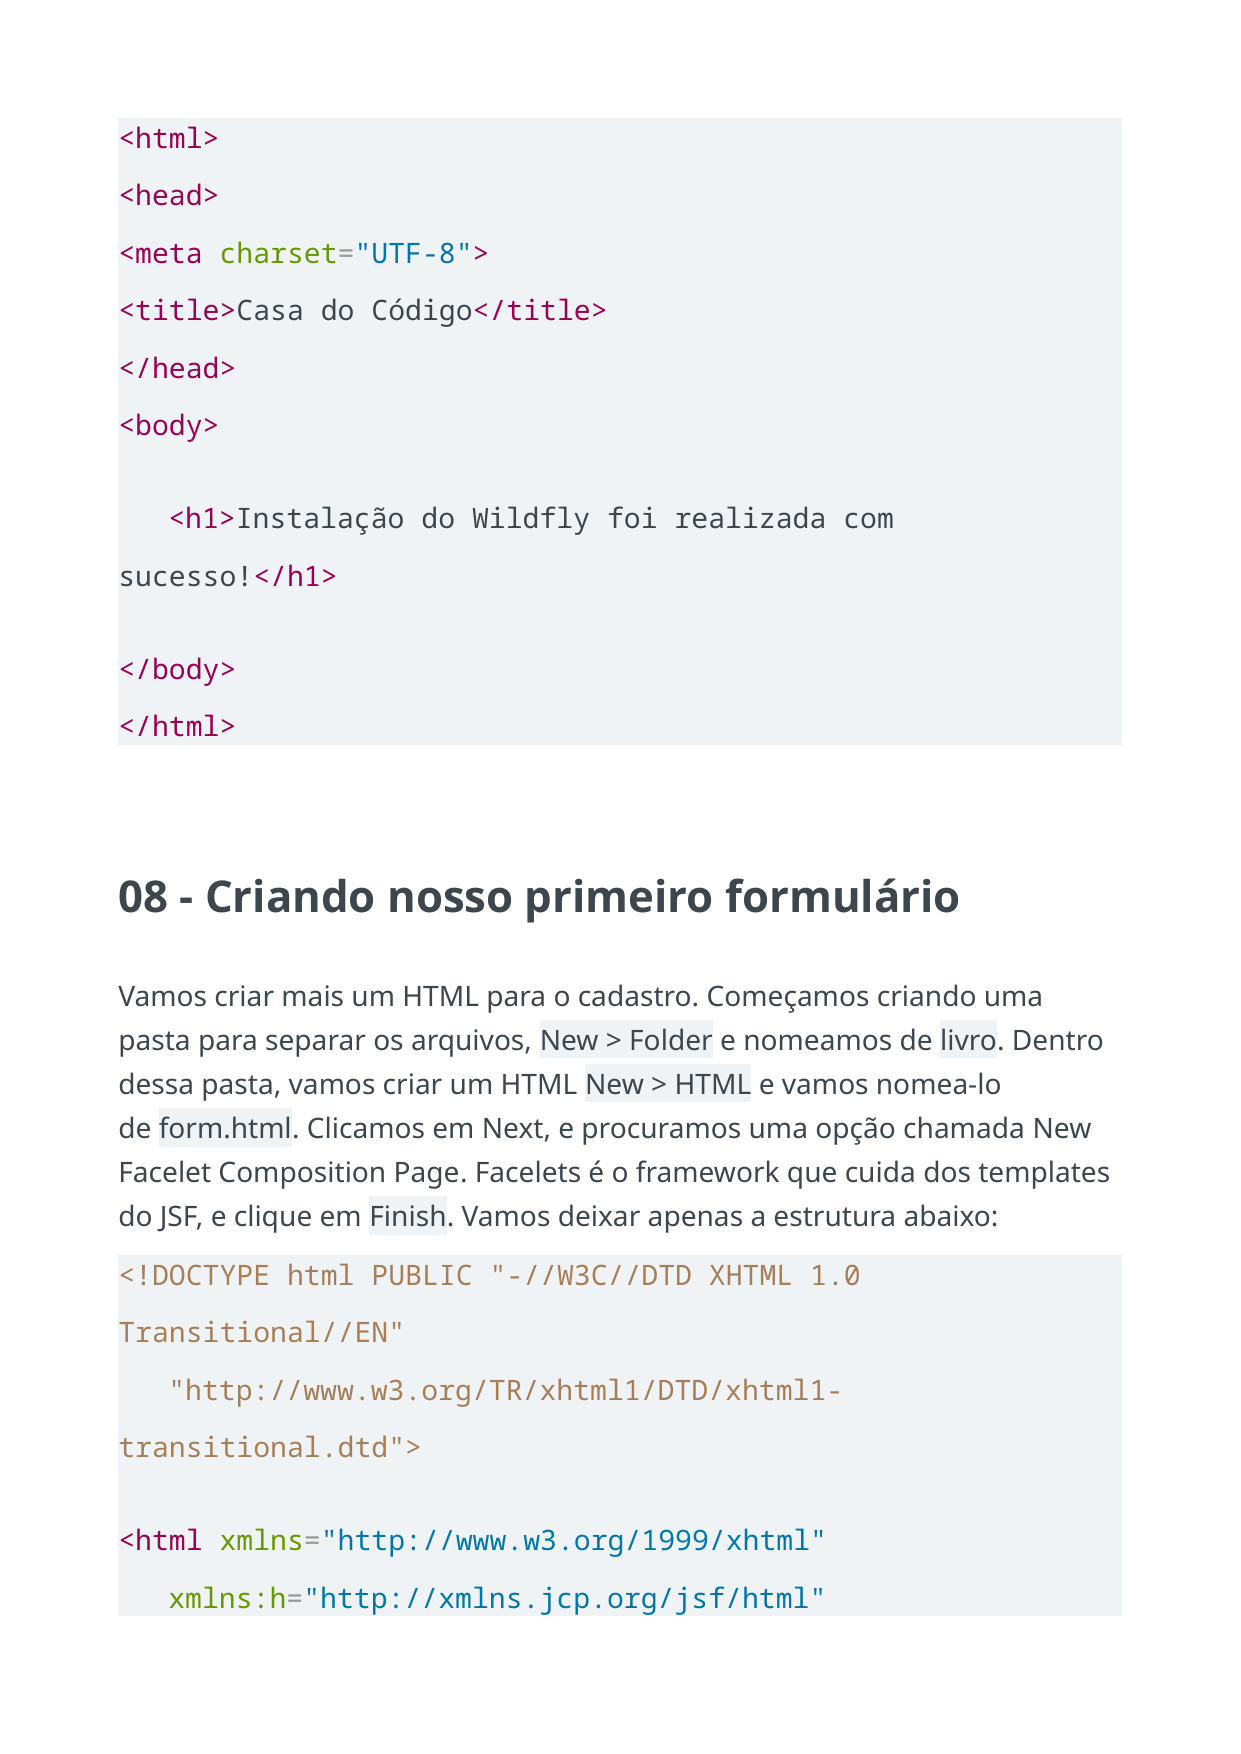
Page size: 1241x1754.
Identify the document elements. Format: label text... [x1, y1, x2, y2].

text <html xmlns="http://www.w3.org/1999/xhtml" [118, 1520, 1122, 1559]
text "http://www.w3.org/TR/xhtml1/DTD/xhtml1-transitional.dtd"> [118, 1370, 1122, 1466]
text <body> [118, 406, 1122, 444]
text <meta charset="UTF-8"> [118, 233, 1122, 271]
text <h1>Instalação do Wildfly foi realizada com sucesso!</h1> [118, 498, 1122, 594]
subtitle 08 - Criando nosso primeiro formulário [118, 866, 1122, 925]
text <!DOCTYPE html PUBLIC "-//W3C//DTD XHTML 1.0 Transitional//EN" [118, 1255, 1122, 1351]
text <head> [118, 176, 1122, 214]
text <title>Casa do Código</title> [118, 291, 1122, 329]
text Vamos criar mais um HTML para o cadastro. Começamos criando uma pasta para separar os arquivos, New > Folder e nomeamos de livro. Dentro dessa pasta, vamos criar um HTML New > HTML e vamos nomea-lo de form.html. Clicamos em Next, e procuramos uma opção chamada New Facelet Composition Page. Facelets é o framework que cuida dos templates do JSF, e clique em Finish. Vamos deixar apenas a estrutura abaixo: [118, 976, 1122, 1235]
text </body> [118, 649, 1122, 687]
text <html> [118, 118, 1122, 156]
text </html> [118, 706, 1122, 745]
text xmlns:h="http://xmlns.jcp.org/jsf/html" [118, 1578, 1122, 1616]
text </head> [118, 348, 1122, 386]
